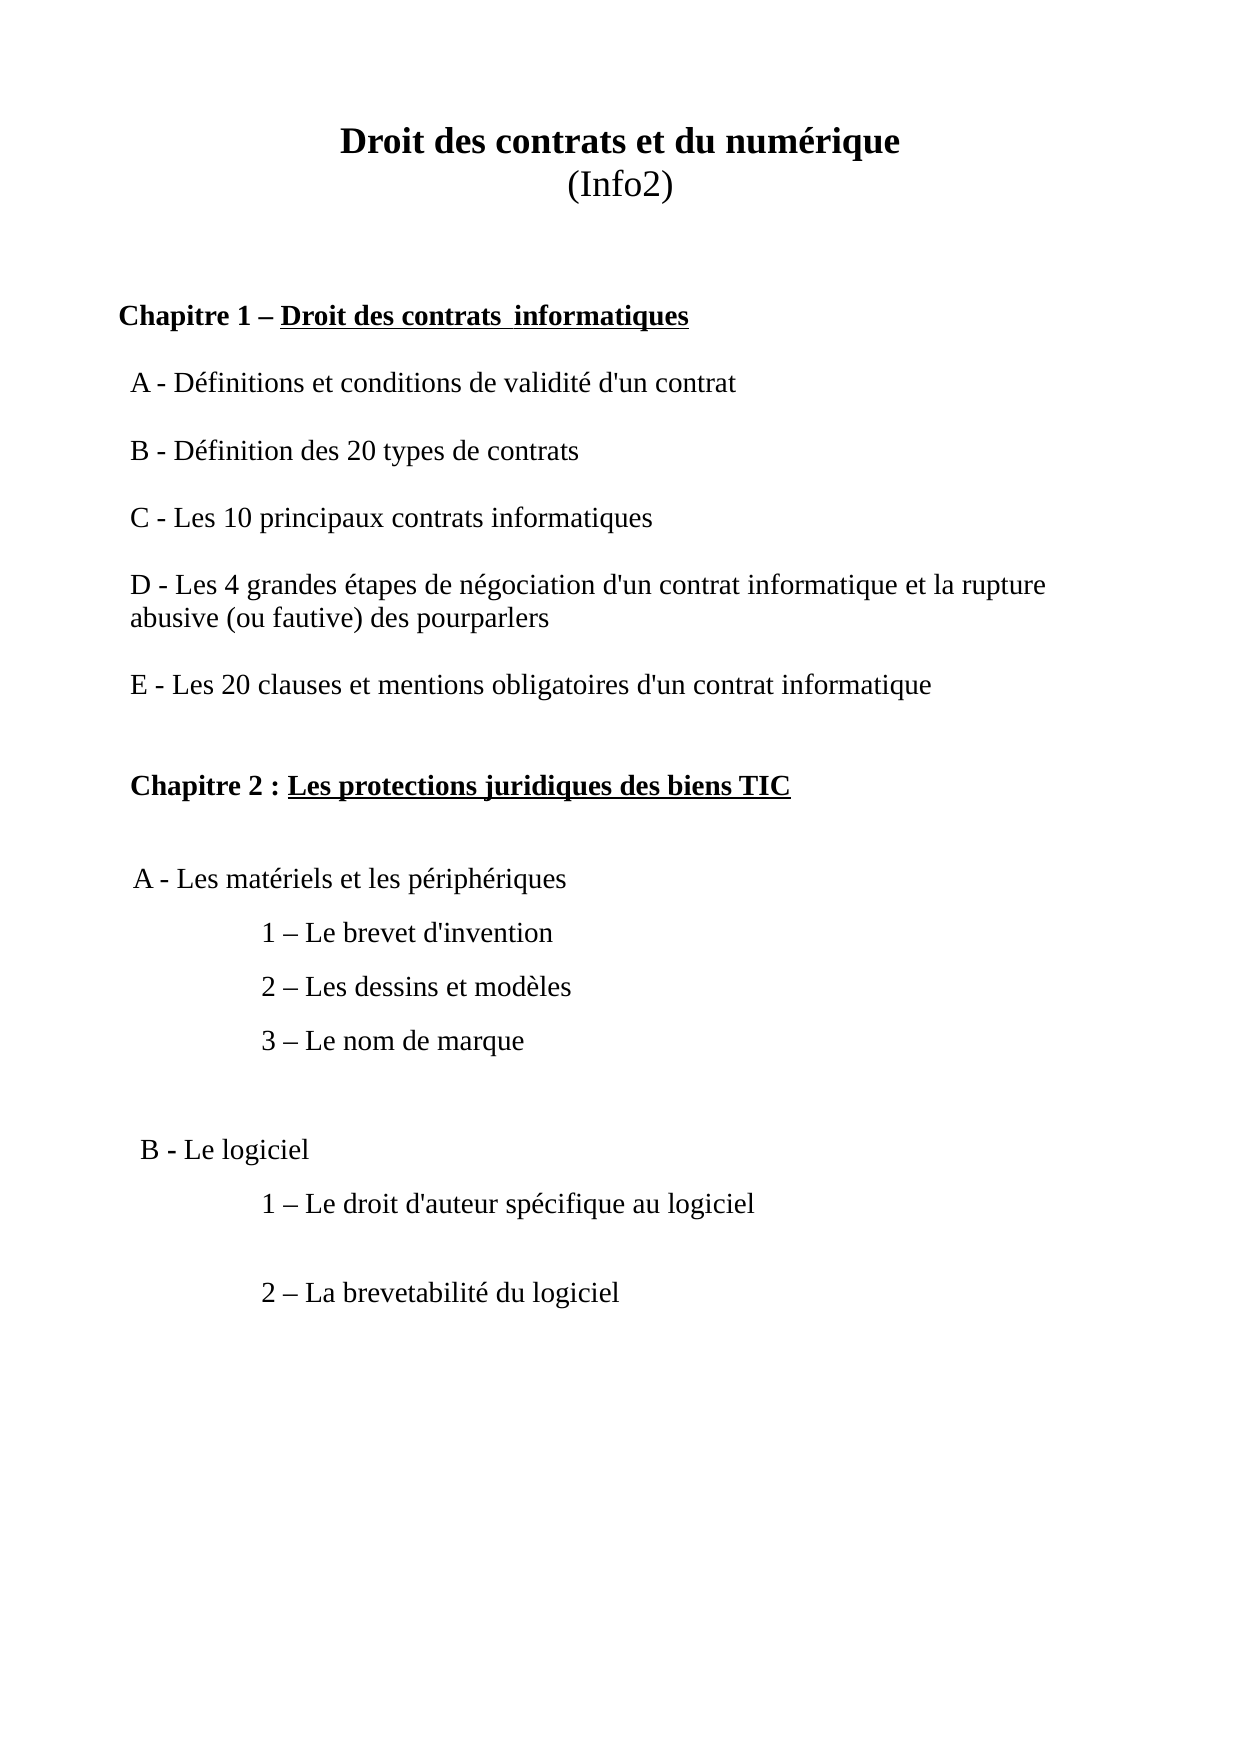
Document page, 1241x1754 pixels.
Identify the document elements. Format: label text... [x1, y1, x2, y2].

subtitle Droit des contrats et du numérique [118, 118, 1122, 161]
list B - Le logiciel [118, 1131, 1122, 1166]
list 1 – Le droit d'auteur spécifique au logiciel [166, 1185, 1122, 1221]
list D - Les 4 grandes étapes de négociation d'un contrat informatique et la rupture abusive (ou fautive) des pourparlers [130, 567, 1122, 634]
list 2 – Les dessins et modèles [166, 968, 1122, 1004]
list C - Les 10 principaux contrats informatiques [130, 500, 1122, 533]
subtitle Chapitre 1 – Droit des contrats informatiques [118, 298, 1122, 332]
list B - Définition des 20 types de contrats [130, 433, 1122, 466]
text (Info2) [118, 161, 1122, 204]
list E - Les 20 clauses et mentions obligatoires d'un contrat informatique [130, 667, 1122, 701]
list 3 – Le nom de marque [166, 1022, 1122, 1058]
text 2 – La brevetabilité du logiciel [130, 1275, 1122, 1308]
list A - Définitions et conditions de validité d'un contrat [130, 366, 1122, 399]
list Chapitre 2 : Les protections juridiques des biens TIC [130, 768, 1122, 802]
list A - Les matériels et les périphériques [118, 860, 1122, 896]
list 1 – Le brevet d'invention [166, 914, 1122, 950]
